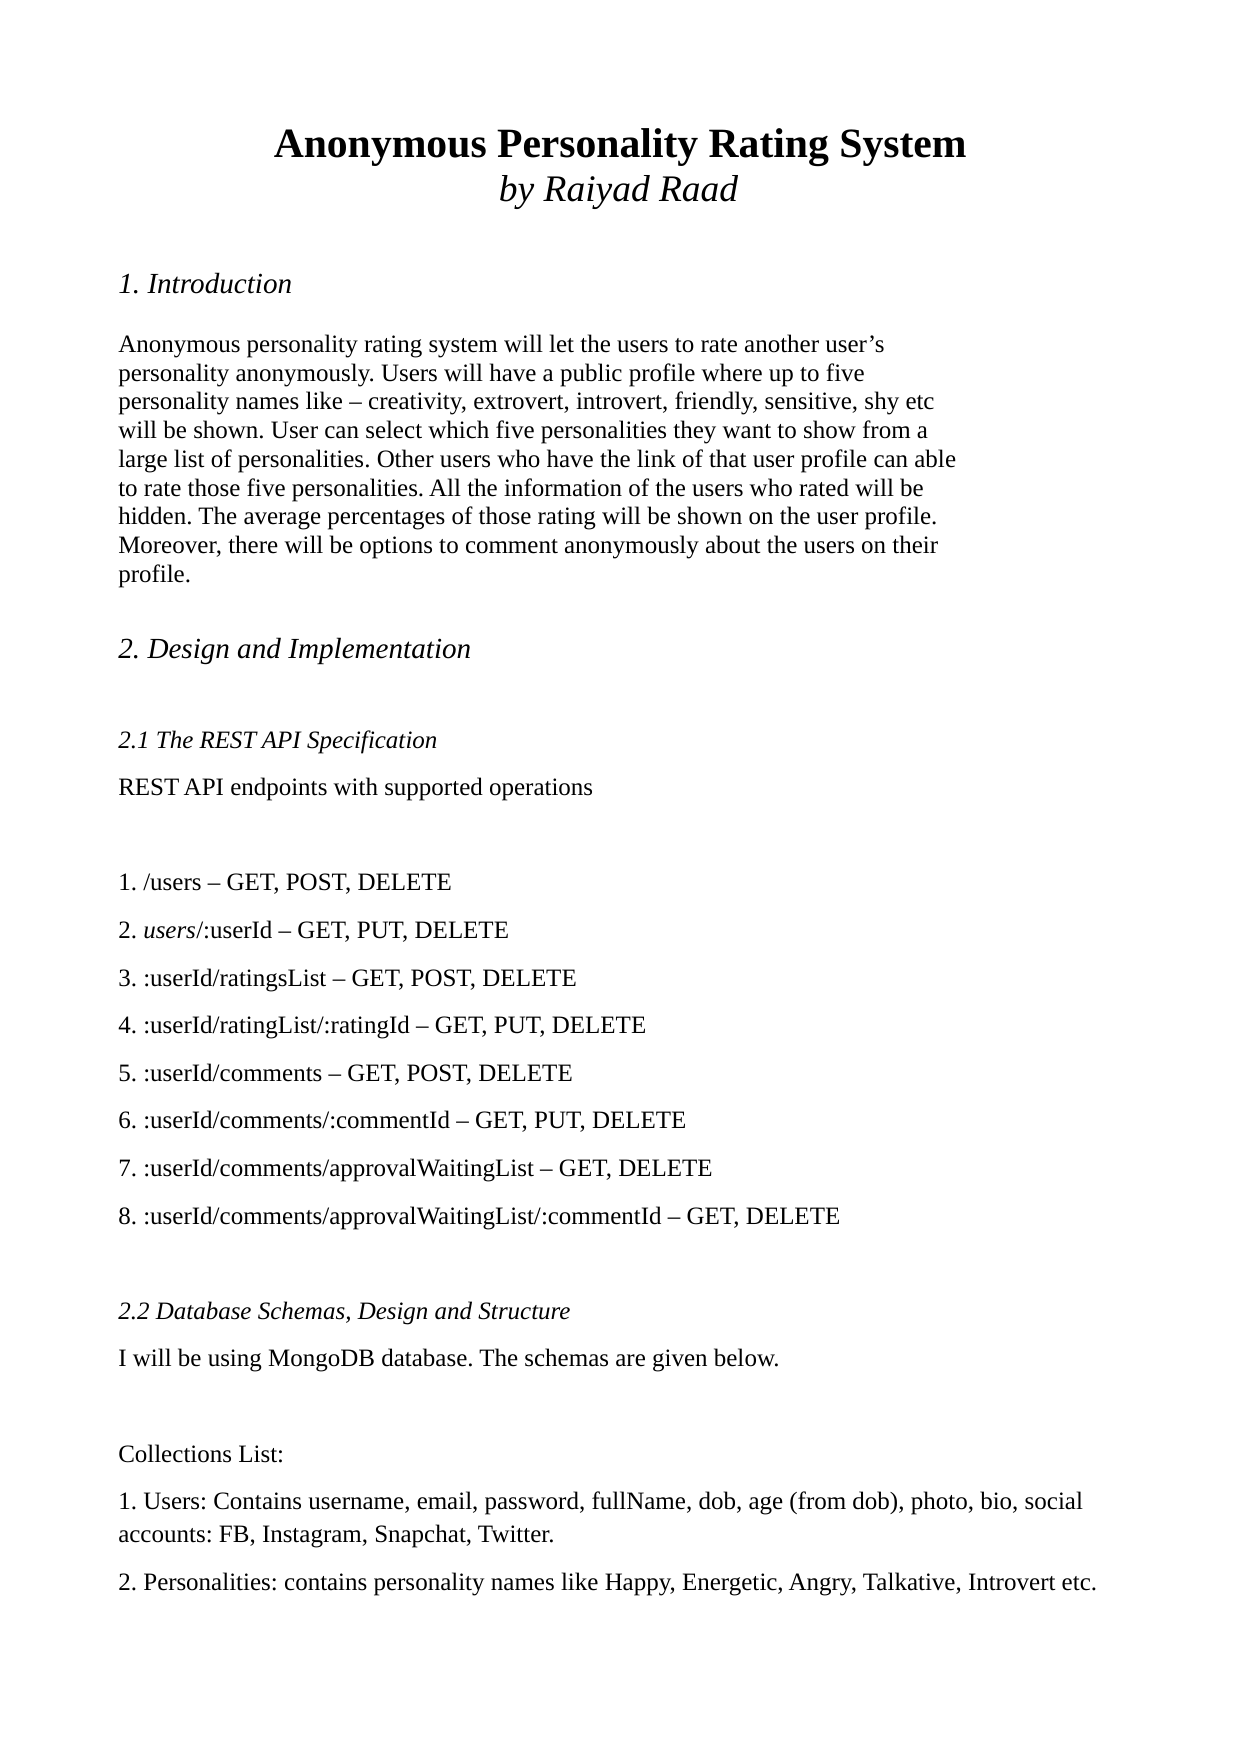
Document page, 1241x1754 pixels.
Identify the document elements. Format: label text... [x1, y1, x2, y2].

text 1. Users: Contains username, email, password, fullName, dob, age (from dob), photo, bio, social accounts: FB, Instagram, Snapchat, Twitter. [118, 1486, 1122, 1548]
text 7. :userId/comments/approvalWaitingList – GET, DELETE [118, 1153, 1122, 1182]
text 2.1 The REST API Specification [118, 725, 1122, 753]
text will be shown. User can select which five personalities they want to show from a [118, 415, 1122, 444]
text 1. Introduction [118, 267, 1122, 300]
text profile. [118, 559, 1122, 588]
text REST API endpoints with supported operations [118, 772, 1122, 801]
text 2.2 Database Schemas, Design and Structure [118, 1296, 1122, 1325]
text 2. Personalities: contains personality names like Happy, Energetic, Angry, Talkative, Introvert etc. [118, 1567, 1122, 1596]
text Anonymous Personality Rating System [118, 118, 1122, 166]
text 3. :userId/ratingsList – GET, POST, DELETE [118, 963, 1122, 991]
text 2. users/:userId – GET, PUT, DELETE [118, 915, 1122, 944]
text to rate those five personalities. All the information of the users who rated will be [118, 473, 1122, 501]
text 6. :userId/comments/:commentId – GET, PUT, DELETE [118, 1106, 1122, 1134]
text 5. :userId/comments – GET, POST, DELETE [118, 1058, 1122, 1087]
text 8. :userId/comments/approvalWaitingList/:commentId – GET, DELETE [118, 1201, 1122, 1229]
text Collections List: [118, 1439, 1122, 1467]
subtitle 2. Design and Implementation [118, 631, 1122, 664]
text hidden. The average percentages of those rating will be shown on the user profile. [118, 501, 1122, 530]
text large list of personalities. Other users who have the link of that user profile can able [118, 444, 1122, 473]
text personality anonymously. Users will have a public profile where up to five [118, 358, 1122, 386]
text Moreover, there will be options to comment anonymously about the users on their [118, 530, 1122, 559]
text 4. :userId/ratingList/:ratingId – GET, PUT, DELETE [118, 1010, 1122, 1039]
text I will be using MongoDB database. The schemas are given below. [118, 1343, 1122, 1372]
text Anonymous personality rating system will let the users to rate another user’s [118, 329, 1122, 358]
text personality names like – creativity, extrovert, introvert, friendly, sensitive, shy etc [118, 386, 1122, 415]
text by Raiyad Raad [118, 166, 1122, 209]
text 1. /users – GET, POST, DELETE [118, 867, 1122, 896]
